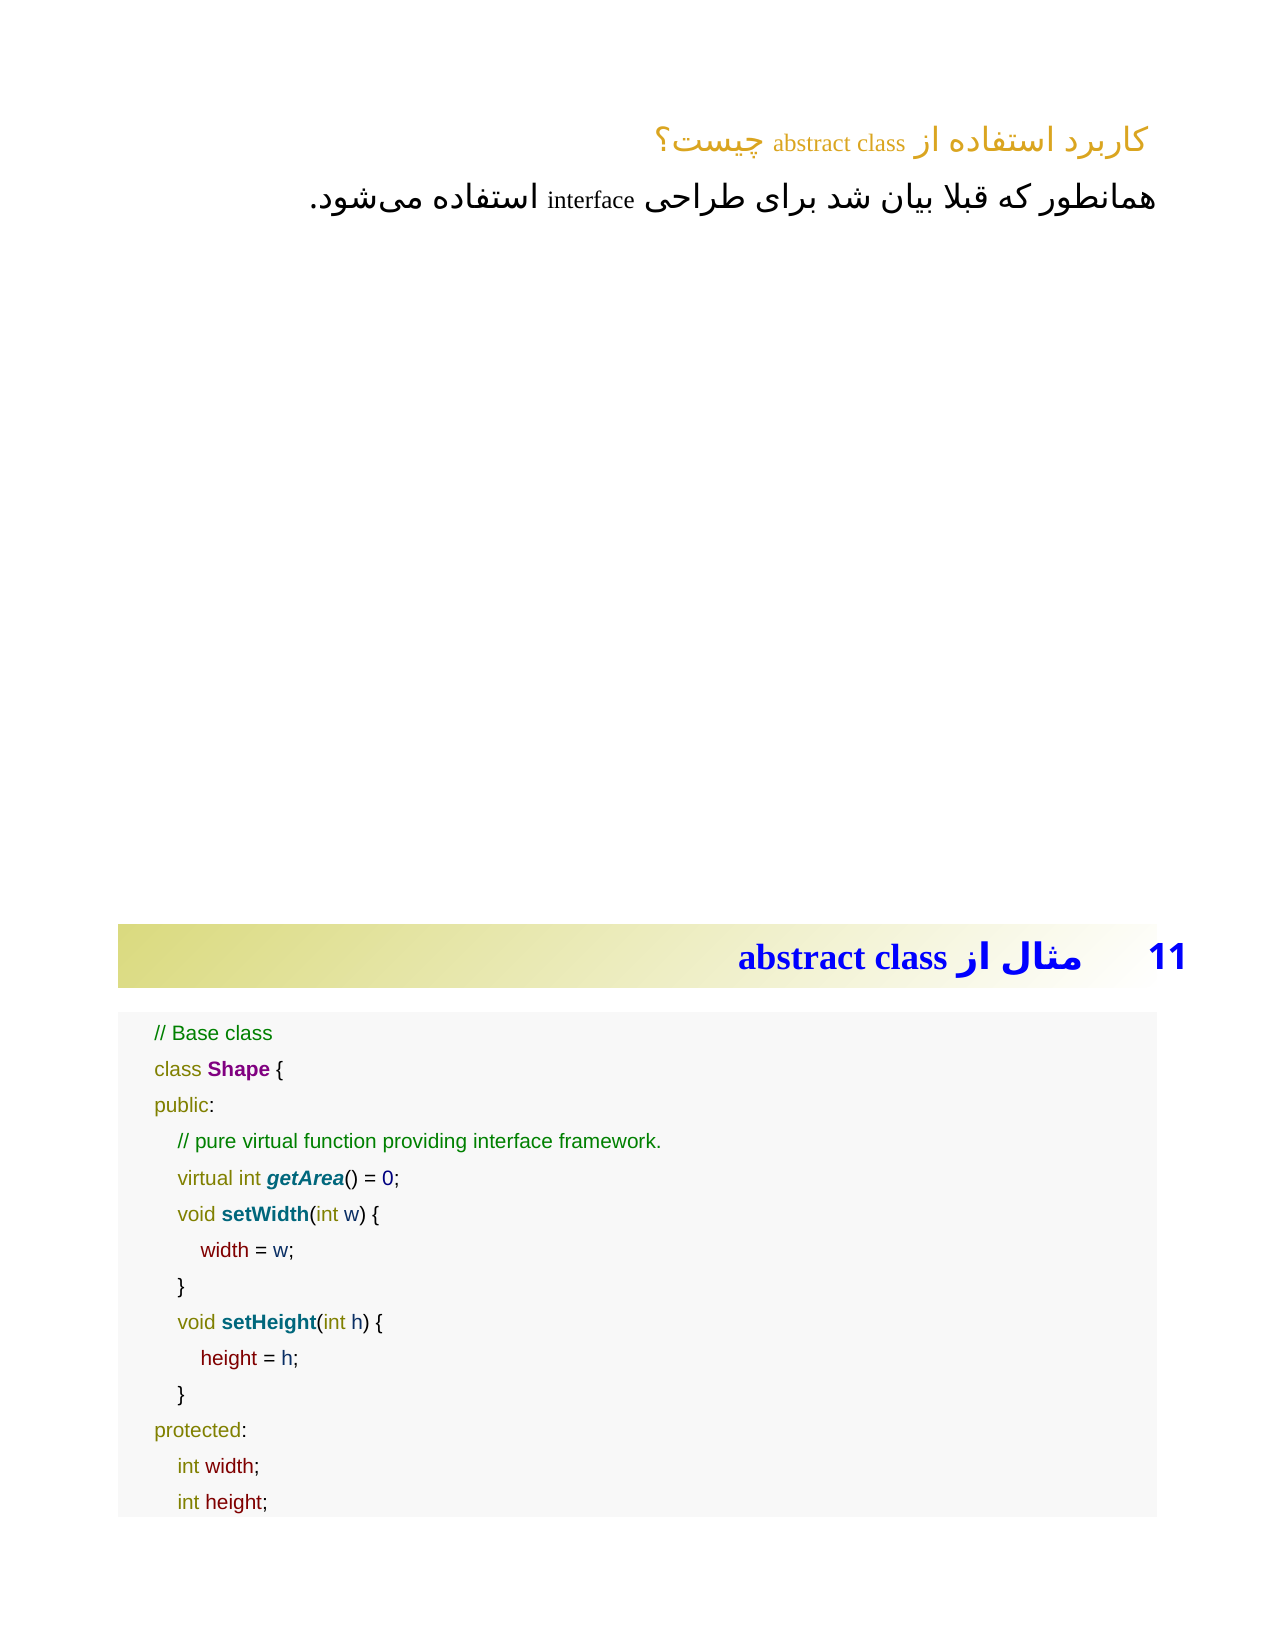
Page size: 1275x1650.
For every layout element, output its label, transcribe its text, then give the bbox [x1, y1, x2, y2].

text } [118, 1372, 1157, 1408]
text int width; [118, 1444, 1157, 1481]
subtitle مثال از abstract class [118, 924, 1157, 987]
text protected: [118, 1408, 1157, 1444]
text public: [118, 1084, 1157, 1120]
text // pure virtual function providing interface framework. [118, 1120, 1157, 1156]
text } [118, 1264, 1157, 1300]
text void setWidth(int w) { [118, 1192, 1157, 1228]
text کاربرد استفاده از abstract class چیست؟ [118, 118, 1157, 160]
text height = h; [118, 1336, 1157, 1372]
text class Shape { [118, 1048, 1157, 1084]
text // Base class [118, 1012, 1157, 1048]
text void setHeight(int h) { [118, 1300, 1157, 1336]
text int height; [118, 1481, 1157, 1517]
text virtual int getArea() = 0; [118, 1156, 1157, 1192]
text همانطور که قبلا بیان شد برای طراحی interface استفاده می‌شود. [118, 175, 1157, 217]
text width = w; [118, 1228, 1157, 1264]
